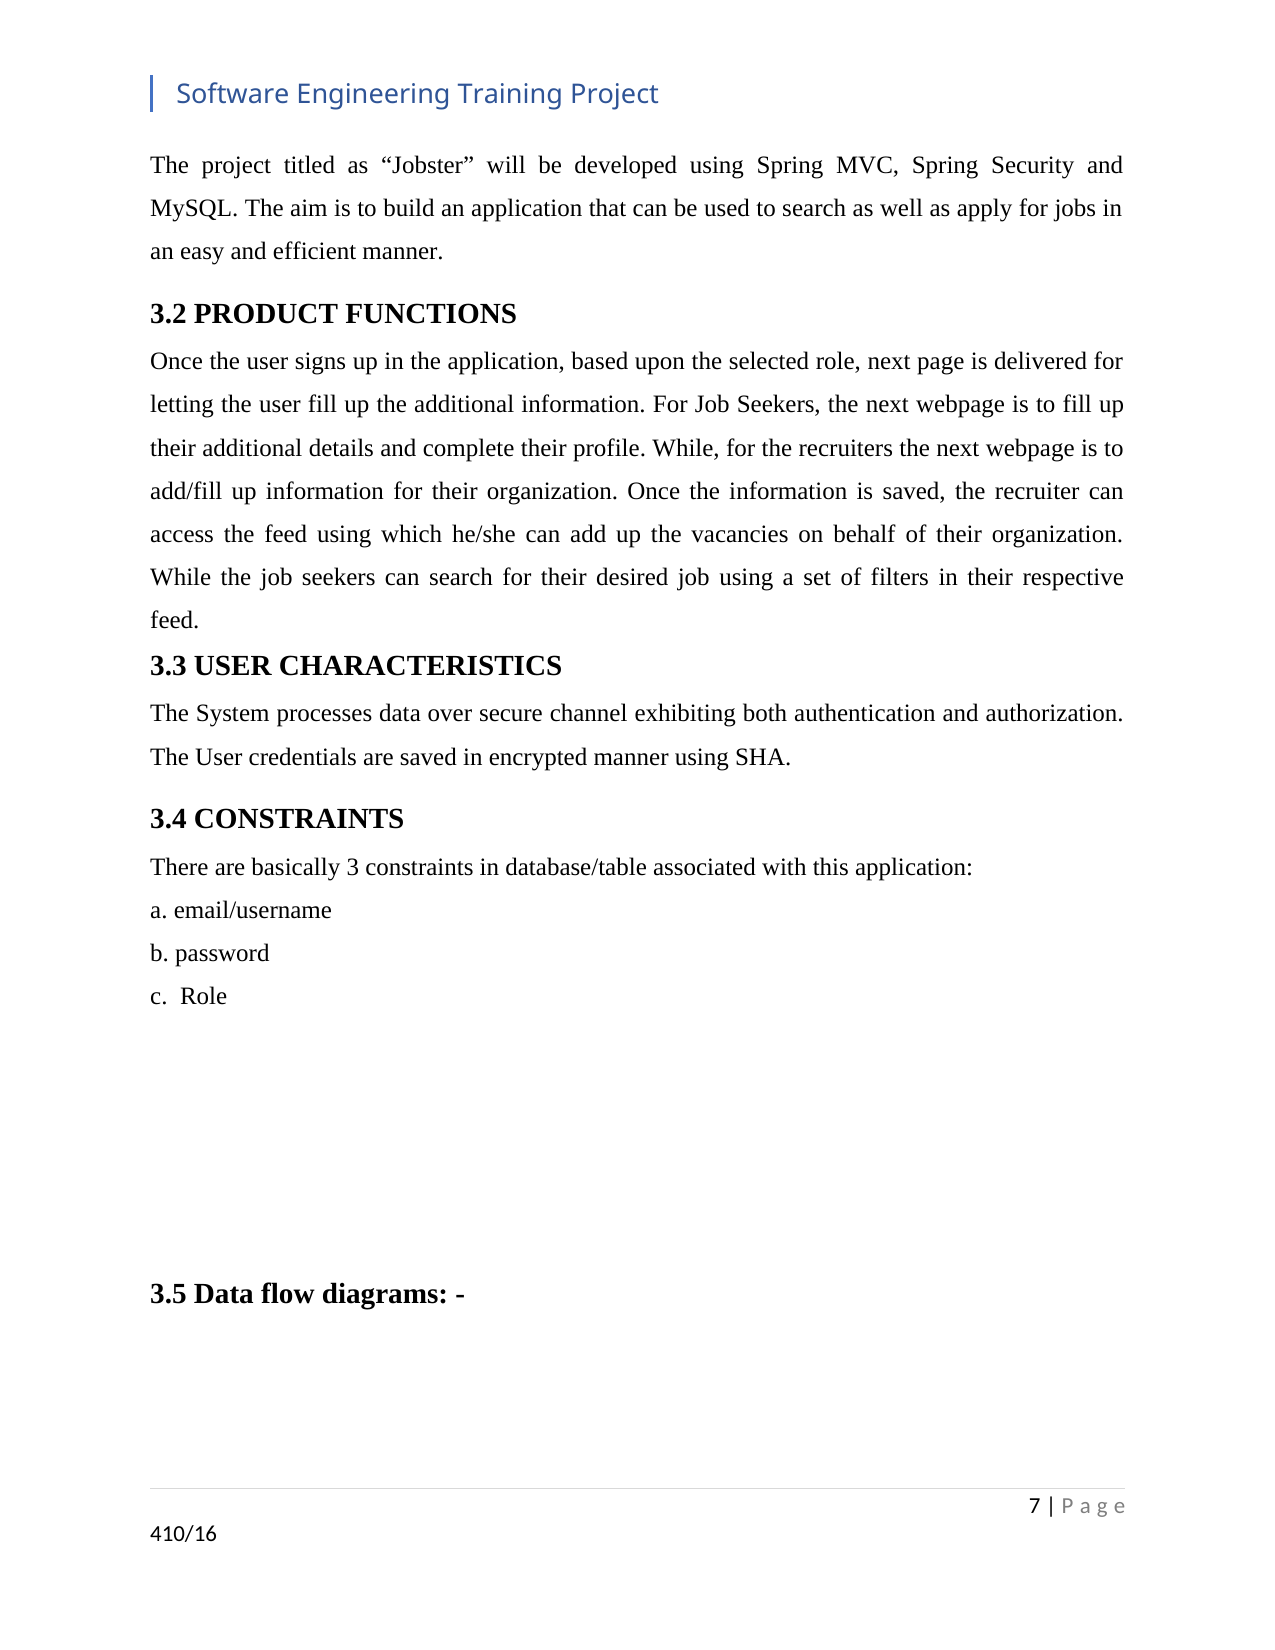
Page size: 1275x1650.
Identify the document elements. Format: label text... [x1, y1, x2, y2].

text The System processes data over secure channel exhibiting both authentication and authorization. The User credentials are saved in encrypted manner using SHA. [150, 698, 1125, 770]
text 3.2 PRODUCT FUNCTIONS [150, 296, 1125, 329]
text The project titled as “Jobster” will be developed using Spring MVC, Spring Security and MySQL. The aim is to build an application that can be used to search as well as apply for jobs in an easy and efficient manner. [150, 150, 1125, 265]
text Once the user signs up in the application, based upon the selected role, next page is delivered for letting the user fill up the additional information. For Job Seekers, the next webpage is to fill up their additional details and complete their profile. While, for the recruiters the next webpage is to add/fill up information for their organization. Once the information is saved, the recruiter can access the feed using which he/she can add up the vacancies on behalf of their organization. While the job seekers can search for their desired job using a set of filters in their respective feed. [150, 346, 1125, 634]
text c. Role [150, 981, 1125, 1010]
text 3.5 Data flow diagrams: - [150, 1276, 1125, 1310]
text b. password [150, 938, 1125, 967]
text a. email/username [150, 895, 1125, 924]
text 3.3 USER CHARACTERISTICS [150, 648, 1125, 682]
text 3.4 CONSTRAINTS [150, 801, 1125, 835]
text There are basically 3 constraints in database/table associated with this application: [150, 852, 1125, 881]
